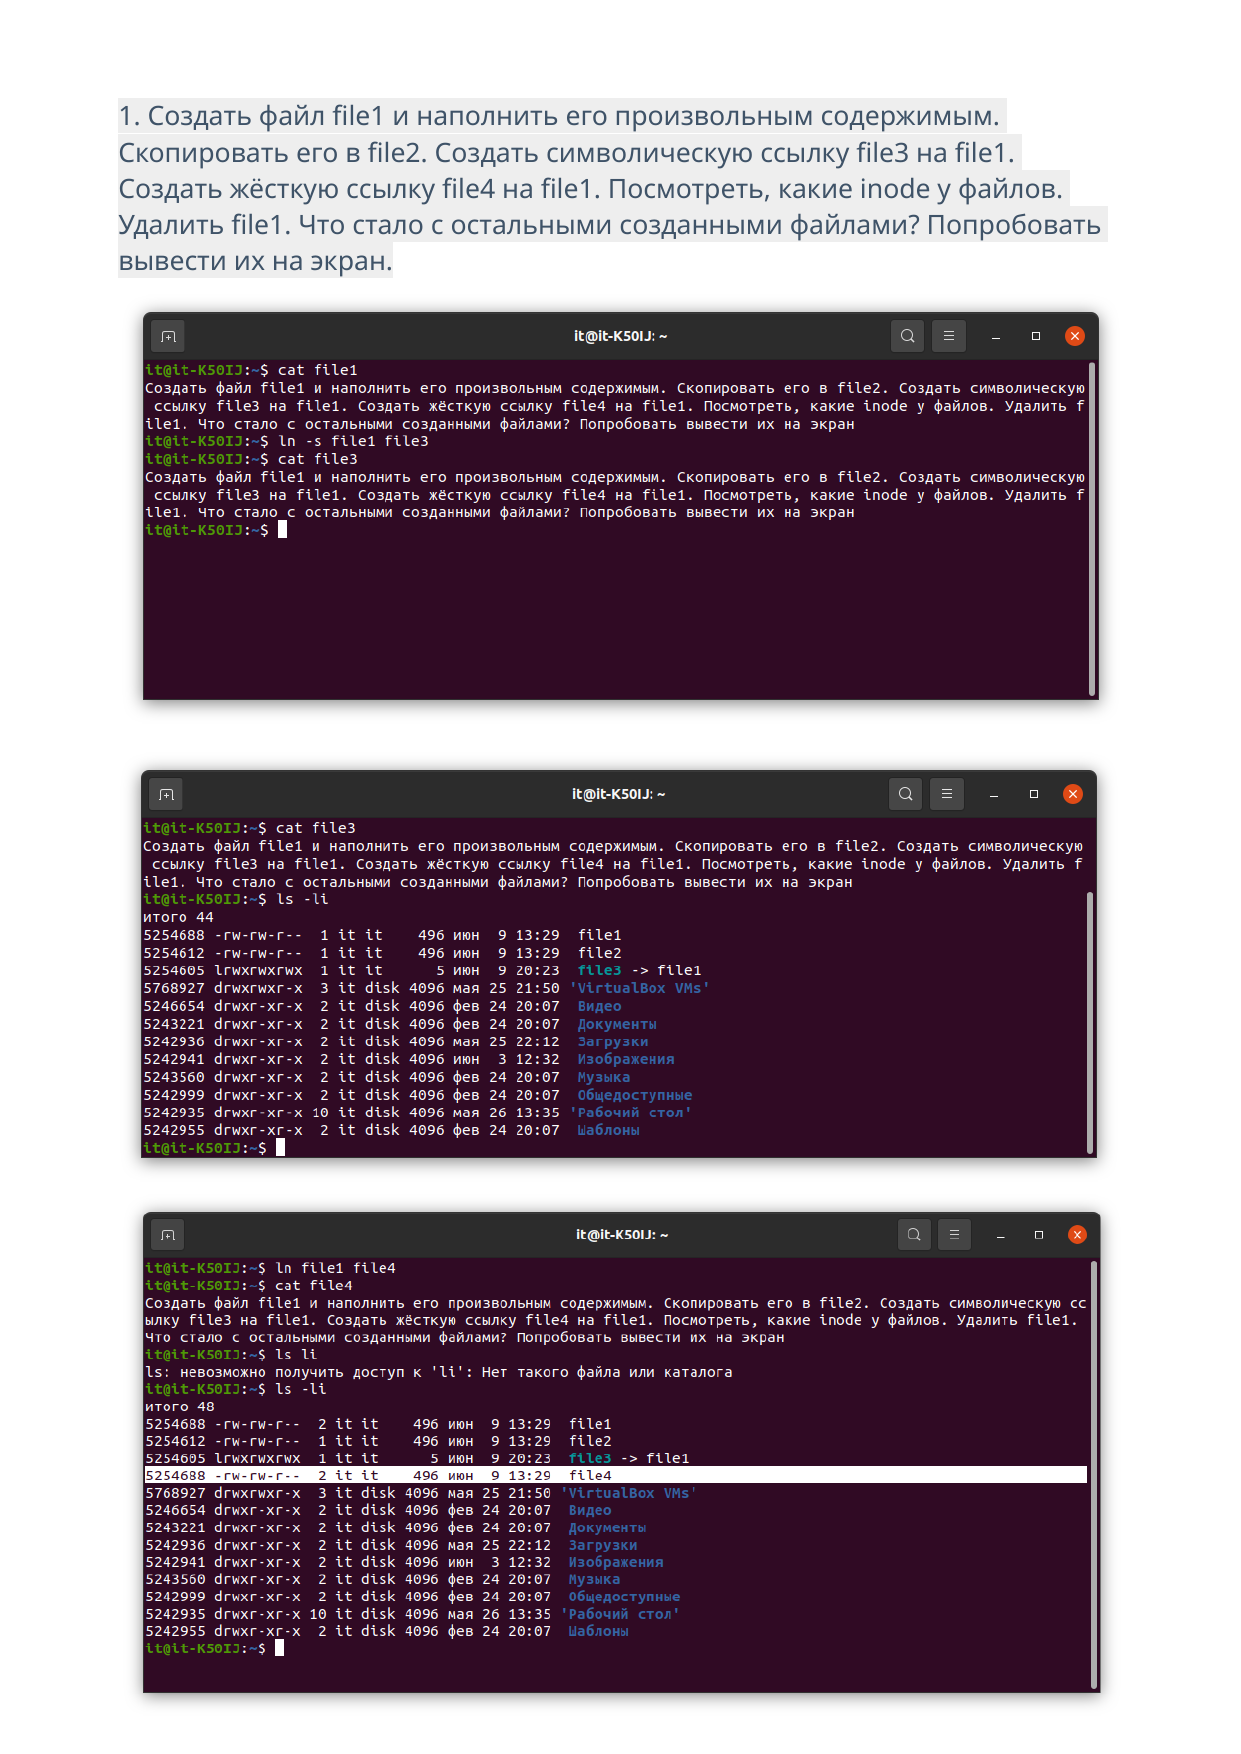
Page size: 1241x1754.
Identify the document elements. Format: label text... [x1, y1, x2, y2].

picture [116, 748, 1121, 1185]
picture [118, 290, 1123, 727]
subtitle 1. Создать файл file1 и наполнить его произвольным содержимым. Скопировать его в file2. Создать символическую ссылку file3 на file1. Создать жёсткую ссылку file4 на file1. Посмотреть, какие inode у файлов. Удалить file1. Что стало с остальными созданными файлами? Попробовать вывести их на экран. [118, 97, 1122, 278]
picture [119, 1190, 1124, 1719]
